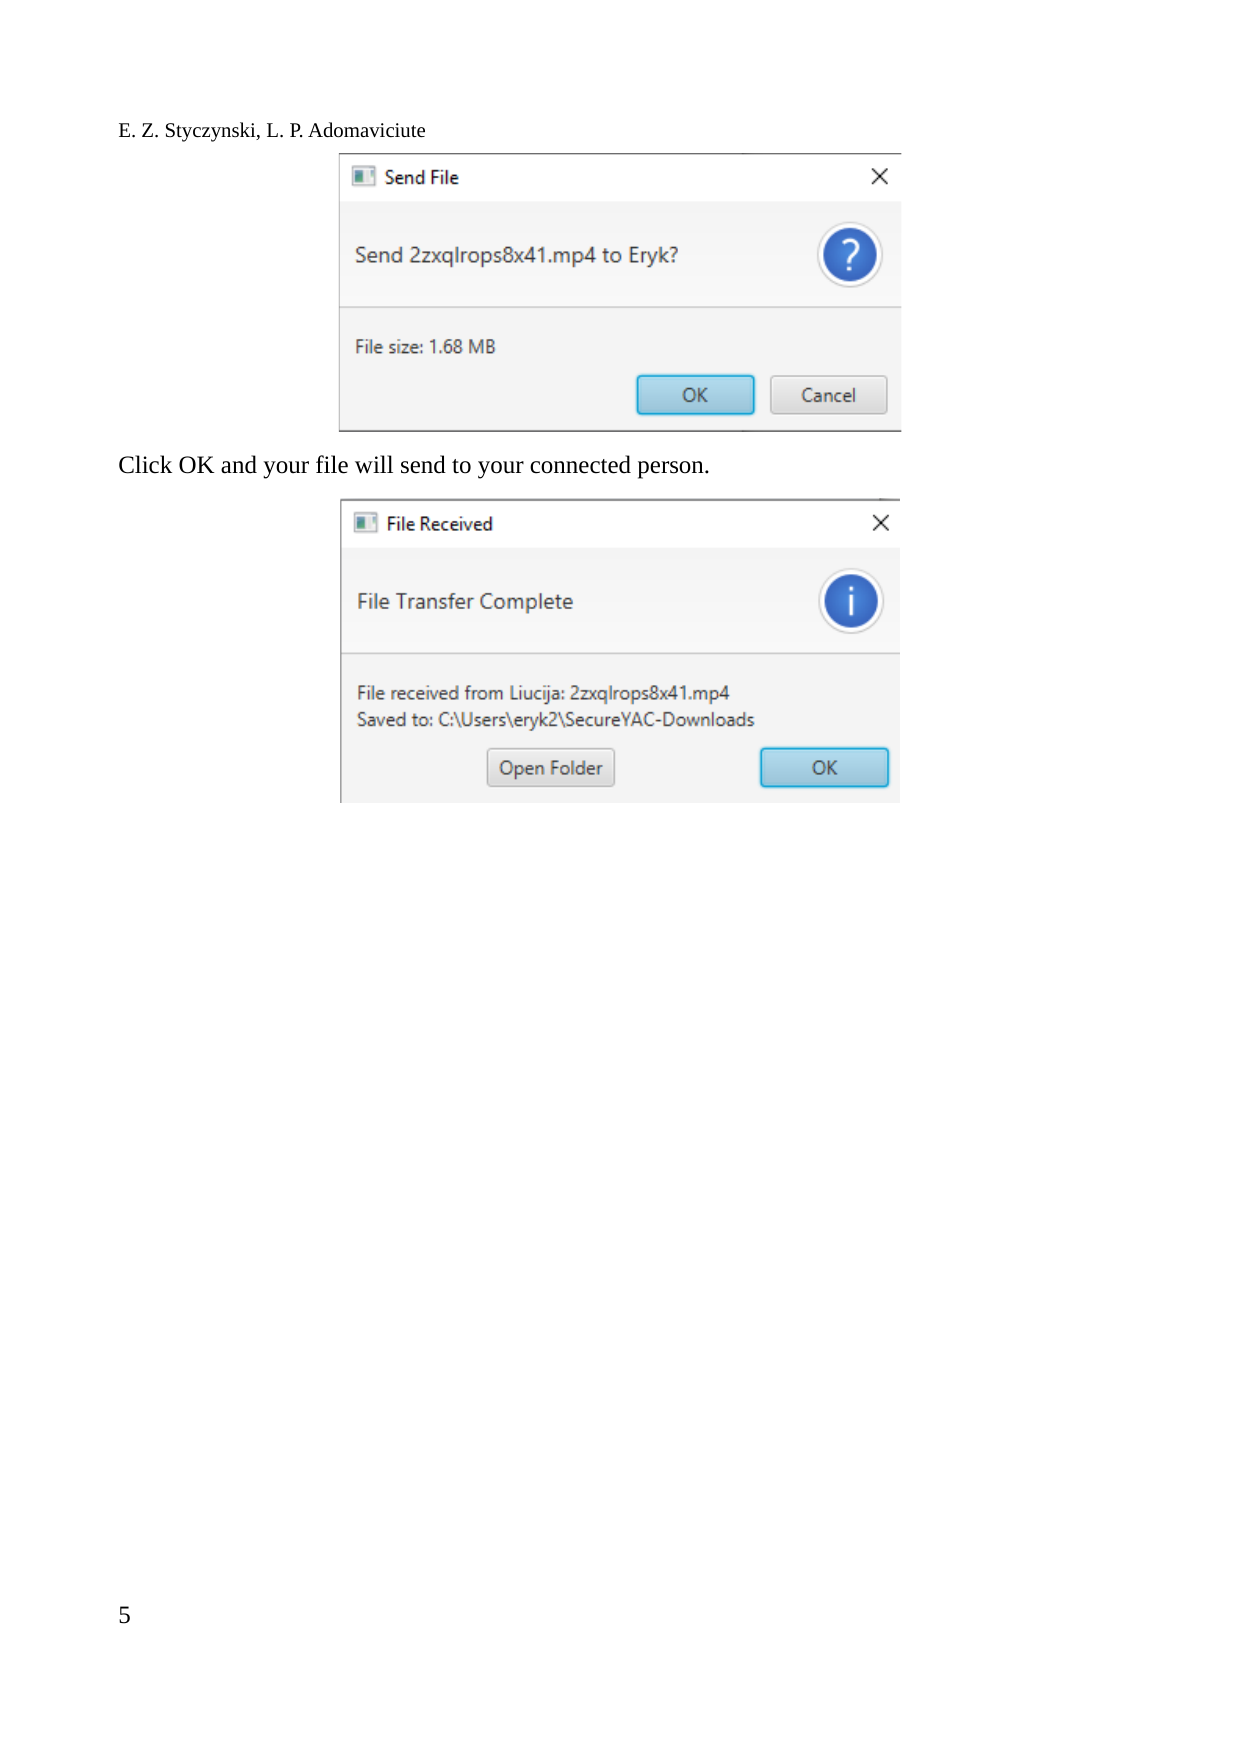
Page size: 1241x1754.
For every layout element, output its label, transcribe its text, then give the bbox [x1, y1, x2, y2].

text Click OK and your file will send to your connected person. [118, 451, 1122, 479]
